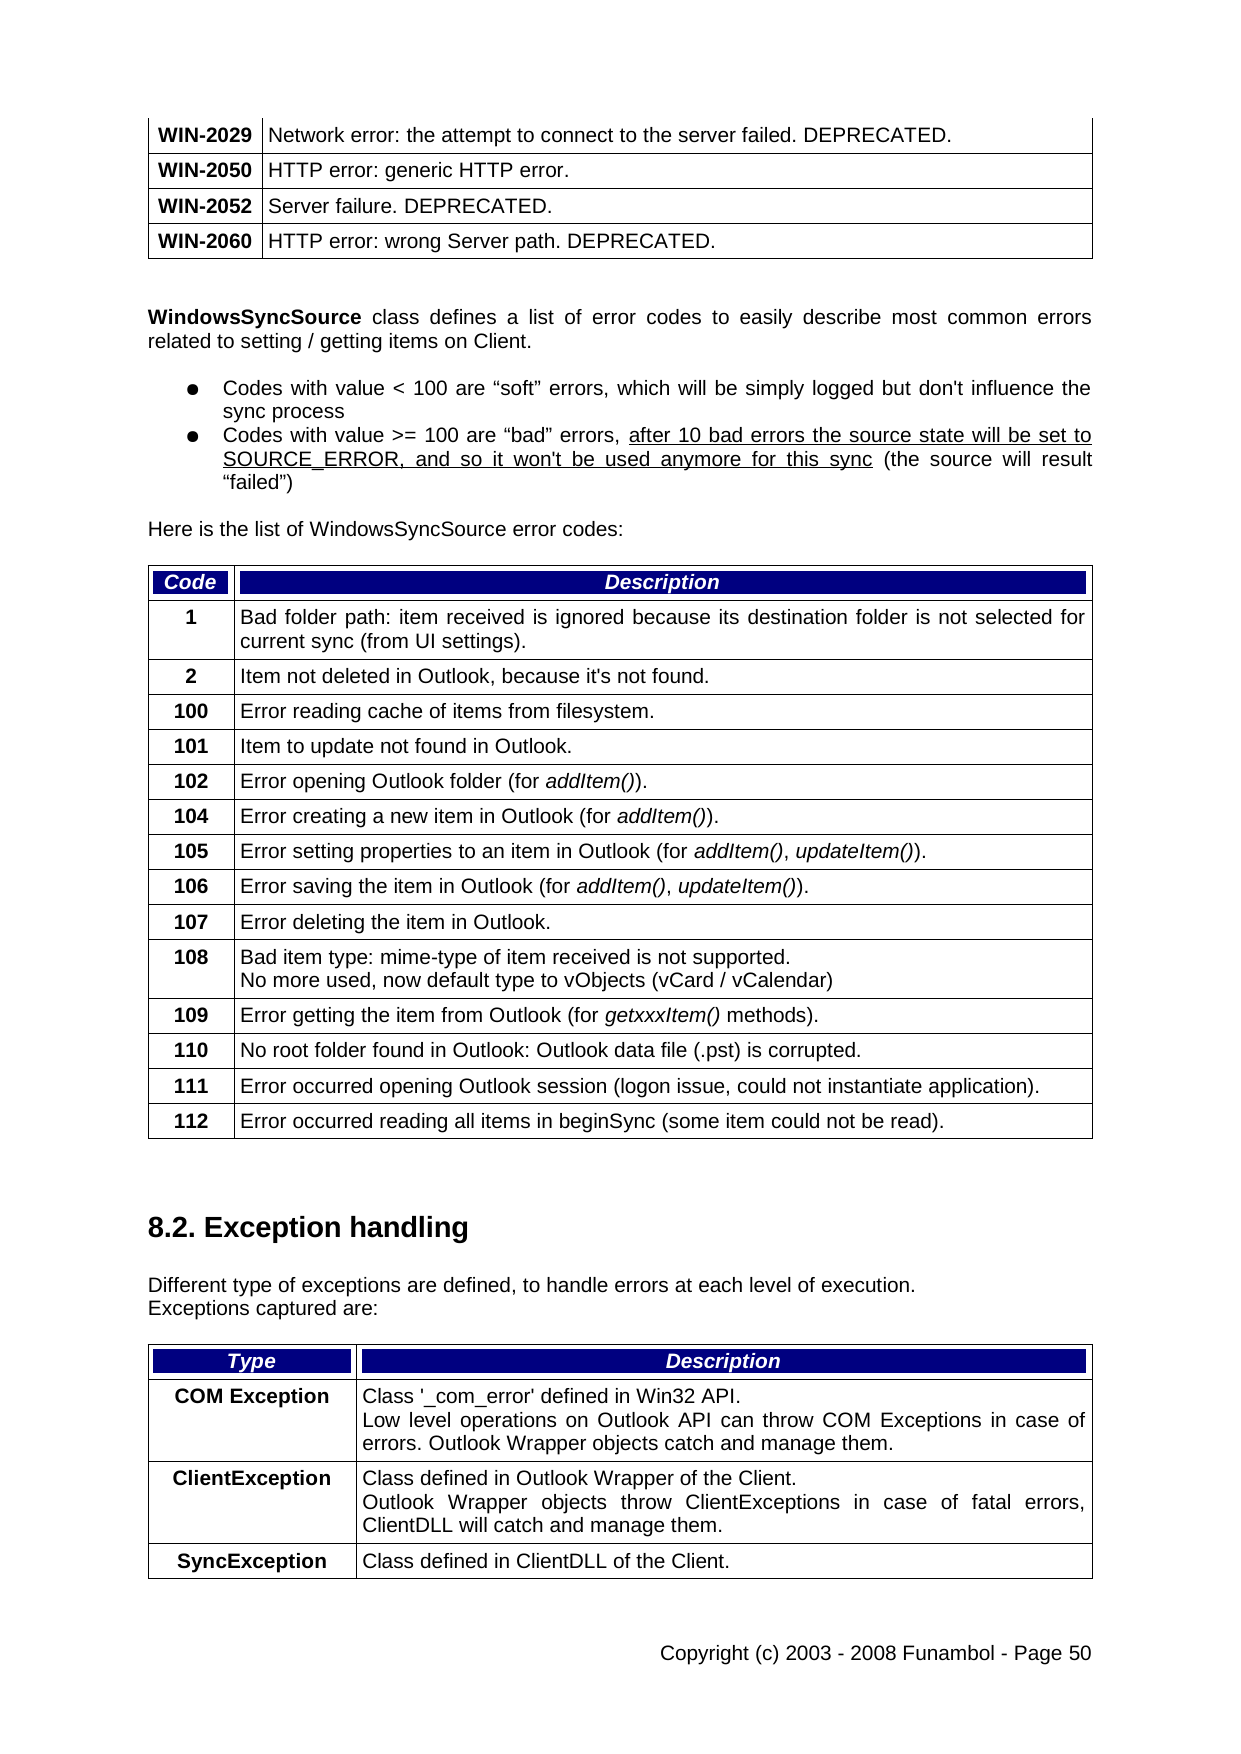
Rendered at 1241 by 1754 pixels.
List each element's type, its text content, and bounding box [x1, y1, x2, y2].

table_cell Error occurred opening Outlook session (logon issue, could not instantiate application). [235, 1069, 1092, 1103]
table_cell SyncException [149, 1544, 356, 1578]
list Codes with value < 100 are “soft” errors, which will be simply logged but don't influence the sync process [185, 376, 1093, 423]
table_cell HTTP error: generic HTTP error. [263, 154, 1092, 188]
table_cell HTTP error: wrong Server path. DEPRECATED. [263, 224, 1092, 258]
table_cell WIN-2050 [149, 154, 262, 188]
table_cell ClientException [149, 1462, 356, 1543]
table_cell Error occurred reading all items in beginSync (some item could not be read). [235, 1104, 1092, 1138]
table_cell Class '_com_error' defined in Win32 API. Low level operations on Outlook API can throw COM Exceptions in case of errors. Outlook Wrapper objects catch and manage them. [357, 1380, 1092, 1461]
text Different type of exceptions are defined, to handle errors at each level of execution. [148, 1273, 1093, 1297]
table_cell 100 [149, 695, 234, 729]
table_cell 111 [149, 1069, 234, 1103]
table_cell 110 [149, 1034, 234, 1068]
text WindowsSyncSource class defines a list of error codes to easily describe most common errors related to setting / getting items on Client. [148, 306, 1093, 353]
text Exceptions captured are: [148, 1297, 1093, 1320]
table_cell 105 [149, 835, 234, 869]
table_cell 104 [149, 800, 234, 834]
table_cell 2 [149, 660, 234, 694]
table_cell Network error: the attempt to connect to the server failed. DEPRECATED. [263, 118, 1092, 153]
table_cell WIN-2029 [149, 118, 262, 153]
table_header Code [149, 566, 234, 600]
table_cell WIN-2060 [149, 224, 262, 258]
table_cell Error deleting the item in Outlook. [235, 905, 1092, 939]
table_cell 109 [149, 999, 234, 1033]
table_cell 108 [149, 940, 234, 998]
list Codes with value >= 100 are “bad” errors, after 10 bad errors the source state will be set to SOURCE_ERROR, and so it won't be used anymore for this sync (the source will result “failed”) [185, 423, 1093, 494]
table_cell Class defined in Outlook Wrapper of the Client. Outlook Wrapper objects throw ClientExceptions in case of fatal errors, ClientDLL will catch and manage them. [357, 1462, 1092, 1543]
table_cell Bad item type: mime-type of item received is not supported. No more used, now default type to vObjects (vCard / vCalendar) [235, 940, 1092, 998]
table_cell Error setting properties to an item in Outlook (for addItem(), updateItem()). [235, 835, 1092, 869]
table_cell Error getting the item from Outlook (for getxxxItem() methods). [235, 999, 1092, 1033]
table_header Description [357, 1345, 1092, 1379]
table_cell 1 [149, 601, 234, 659]
subtitle Exception handling [148, 1211, 1093, 1243]
table_cell Item not deleted in Outlook, because it's not found. [235, 660, 1092, 694]
table_cell Error creating a new item in Outlook (for addItem()). [235, 800, 1092, 834]
table_cell Error opening Outlook folder (for addItem()). [235, 765, 1092, 799]
table_cell Bad folder path: item received is ignored because its destination folder is not selected for current sync (from UI settings). [235, 601, 1092, 659]
table_cell Class defined in ClientDLL of the Client. [357, 1544, 1092, 1578]
text Here is the list of WindowsSyncSource error codes: [148, 518, 1093, 541]
table_cell 112 [149, 1104, 234, 1138]
table_cell WIN-2052 [149, 189, 262, 223]
table_cell 102 [149, 765, 234, 799]
table_cell 101 [149, 730, 234, 764]
table_cell Error reading cache of items from filesystem. [235, 695, 1092, 729]
table_cell Item to update not found in Outlook. [235, 730, 1092, 764]
table_header Type [149, 1345, 356, 1379]
table_cell 106 [149, 870, 234, 904]
table_header Description [235, 566, 1092, 600]
table_cell Server failure. DEPRECATED. [263, 189, 1092, 223]
table_cell No root folder found in Outlook: Outlook data file (.pst) is corrupted. [235, 1034, 1092, 1068]
table_cell COM Exception [149, 1380, 356, 1461]
table_cell Error saving the item in Outlook (for addItem(), updateItem()). [235, 870, 1092, 904]
table_cell 107 [149, 905, 234, 939]
